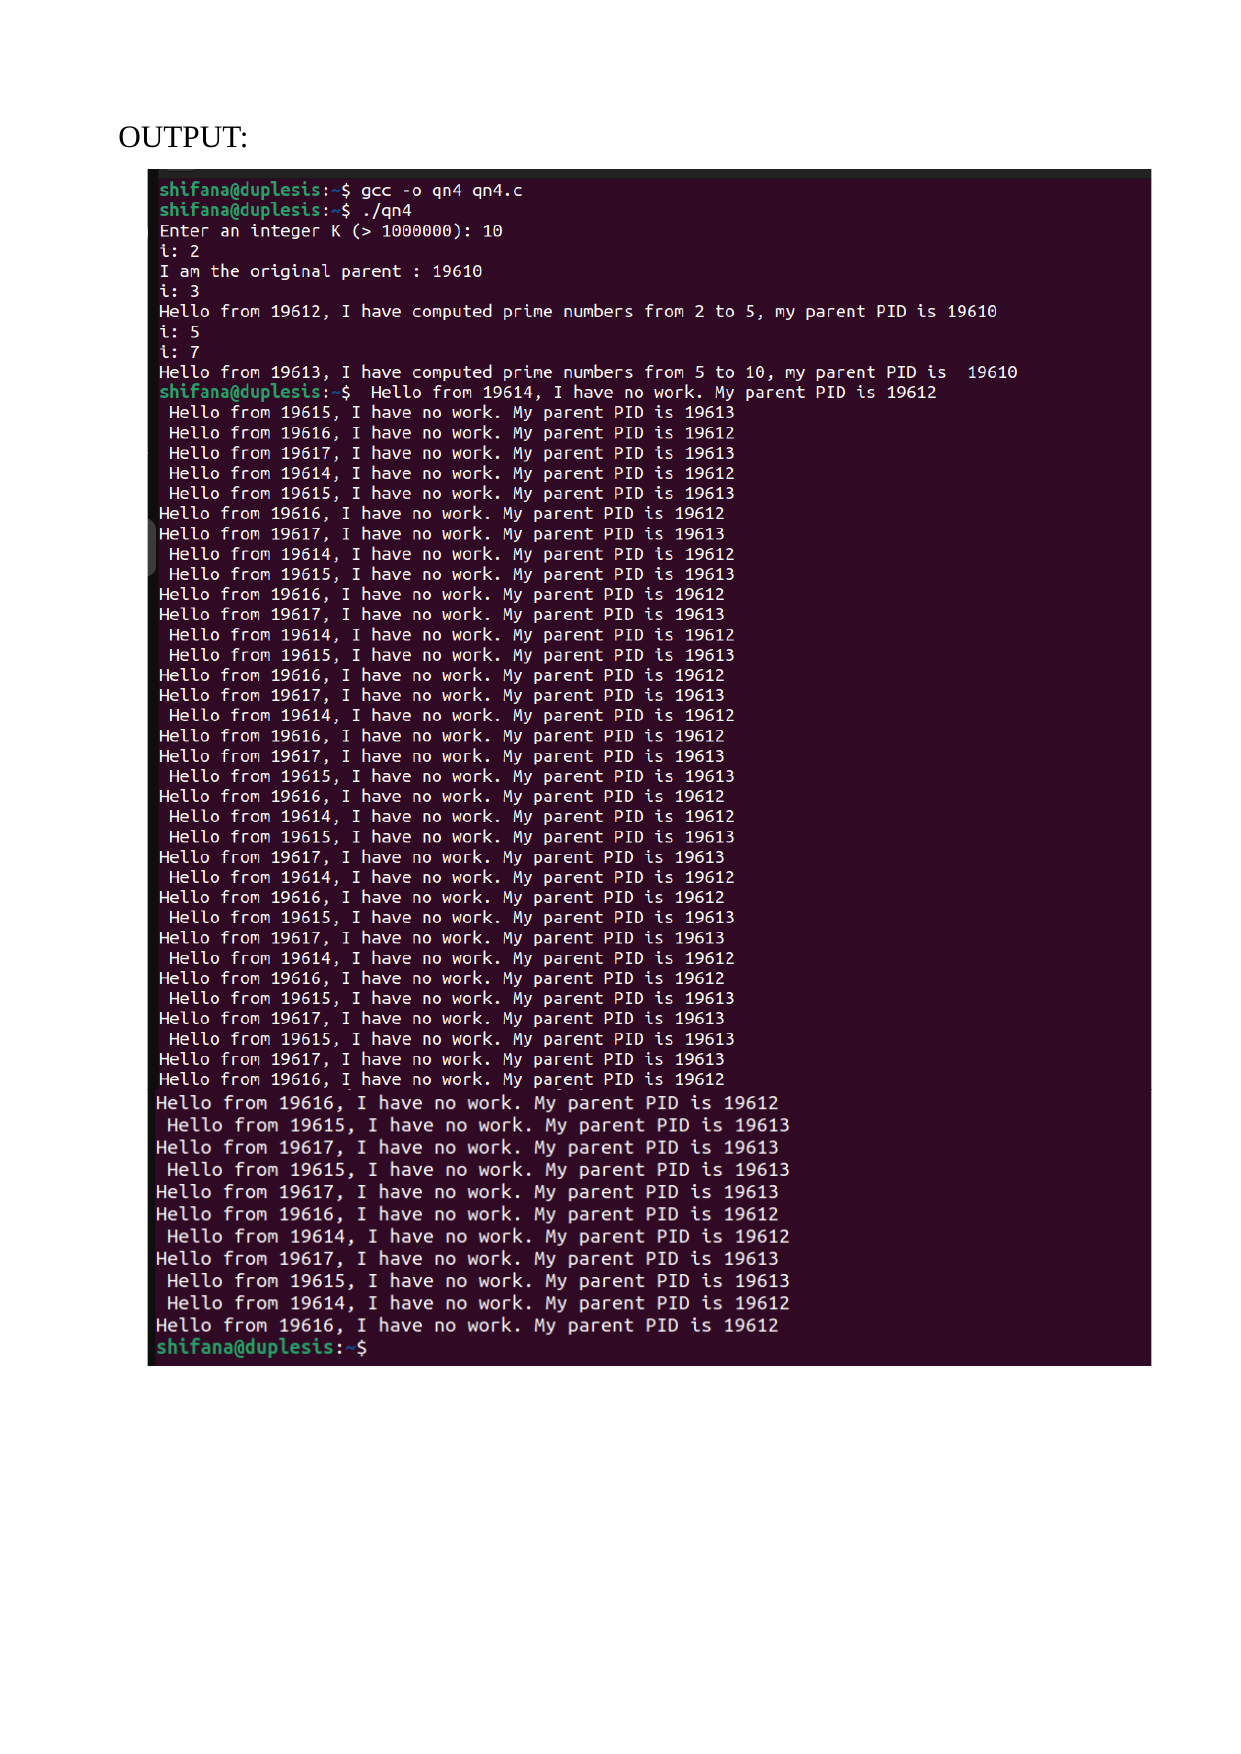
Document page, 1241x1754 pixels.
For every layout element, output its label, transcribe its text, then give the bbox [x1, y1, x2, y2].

picture [147, 169, 1152, 1366]
text OUTPUT: [118, 118, 1122, 154]
